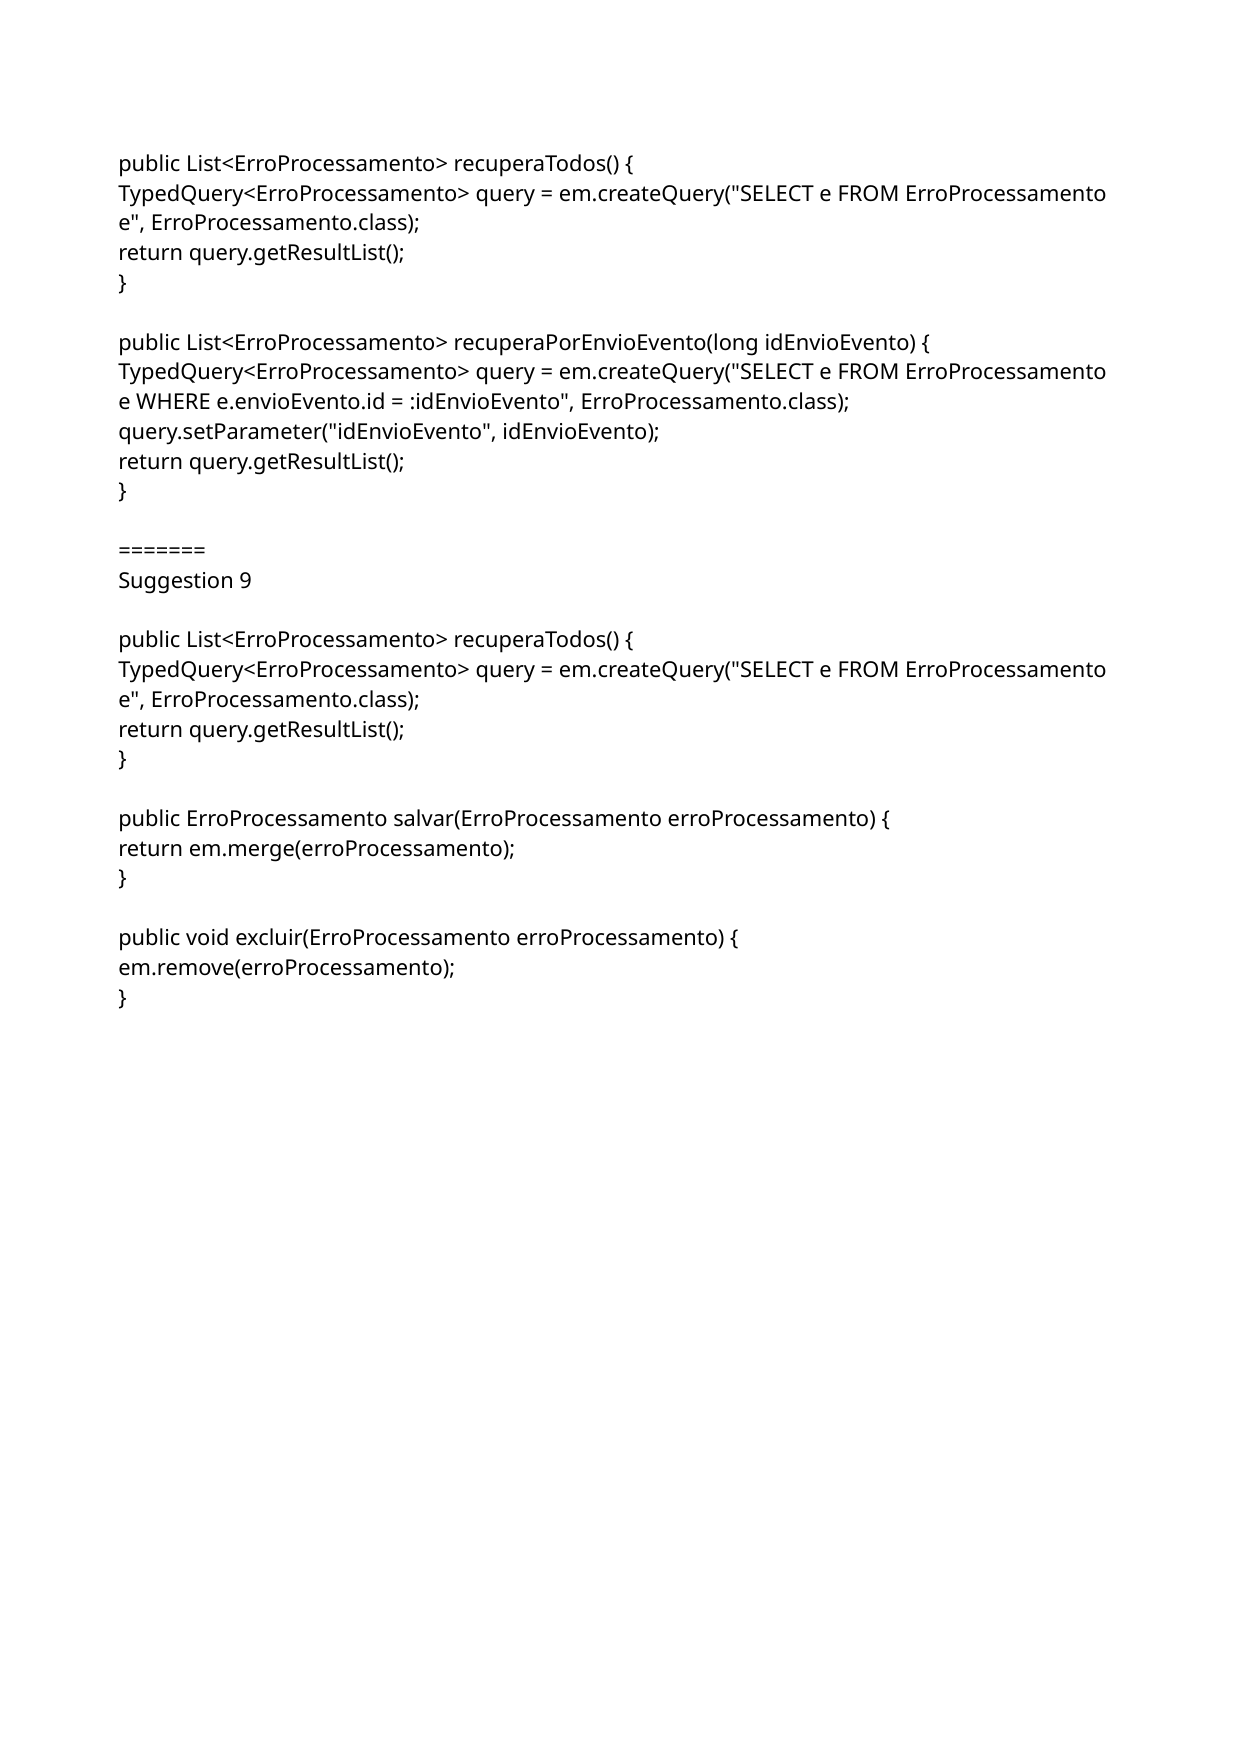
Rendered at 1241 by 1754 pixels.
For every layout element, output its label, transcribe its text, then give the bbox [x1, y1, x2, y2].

text ======= [118, 535, 1122, 565]
text return query.getResultList(); [118, 237, 1122, 267]
text } [118, 981, 1122, 1011]
text } [118, 862, 1122, 892]
text Suggestion 9 [118, 565, 1122, 594]
text public void excluir(ErroProcessamento erroProcessamento) { [118, 922, 1122, 952]
text query.setParameter("idEnvioEvento", idEnvioEvento); [118, 416, 1122, 446]
text } [118, 743, 1122, 773]
text return query.getResultList(); [118, 713, 1122, 743]
text public List<ErroProcessamento> recuperaTodos() { [118, 148, 1122, 178]
text return em.merge(erroProcessamento); [118, 833, 1122, 862]
text public List<ErroProcessamento> recuperaPorEnvioEvento(long idEnvioEvento) { [118, 326, 1122, 356]
text public ErroProcessamento salvar(ErroProcessamento erroProcessamento) { [118, 803, 1122, 833]
text } [118, 475, 1122, 505]
text public List<ErroProcessamento> recuperaTodos() { [118, 624, 1122, 654]
text TypedQuery<ErroProcessamento> query = em.createQuery("SELECT e FROM ErroProcessamento e", ErroProcessamento.class); [118, 178, 1122, 237]
text return query.getResultList(); [118, 446, 1122, 475]
text TypedQuery<ErroProcessamento> query = em.createQuery("SELECT e FROM ErroProcessamento e WHERE e.envioEvento.id = :idEnvioEvento", ErroProcessamento.class); [118, 356, 1122, 416]
text em.remove(erroProcessamento); [118, 952, 1122, 981]
text TypedQuery<ErroProcessamento> query = em.createQuery("SELECT e FROM ErroProcessamento e", ErroProcessamento.class); [118, 654, 1122, 713]
text } [118, 267, 1122, 297]
